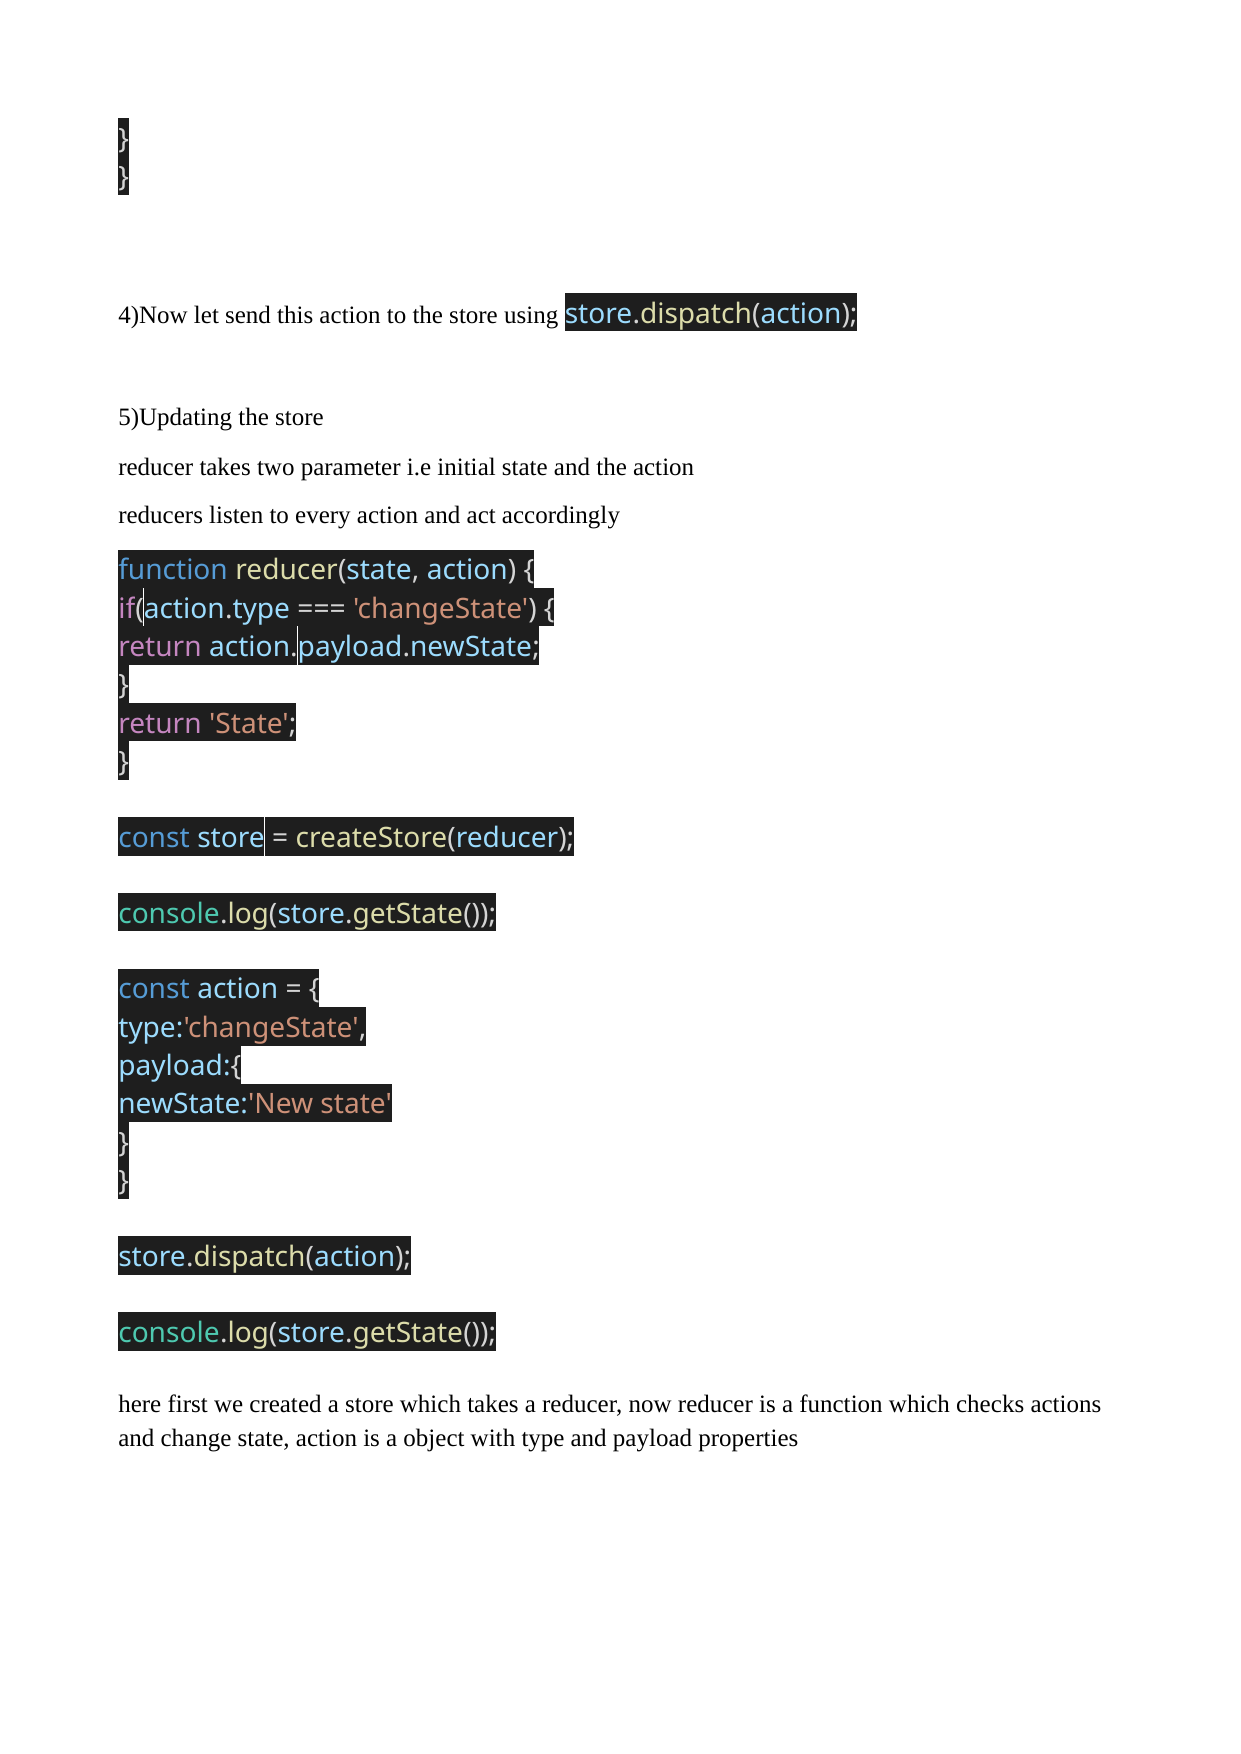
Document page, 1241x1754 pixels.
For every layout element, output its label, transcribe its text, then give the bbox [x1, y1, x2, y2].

text type:'changeState', [118, 1007, 1122, 1046]
text reducer takes two parameter i.e initial state and the action [118, 452, 1122, 480]
text const store = createStore(reducer); [118, 817, 1122, 856]
text 4)Now let send this action to the store using store.dispatch(action); [118, 293, 1122, 331]
text here first we created a store which takes a reducer, now reducer is a function which checks actions and change state, action is a object with type and payload properties [118, 1389, 1122, 1452]
text payload:{ [118, 1046, 1122, 1084]
text return action.payload.newState; [118, 626, 1122, 665]
text } [118, 1161, 1122, 1199]
text if(action.type === 'changeState') { [118, 588, 1122, 626]
text } [118, 118, 1122, 156]
text newState:'New state' [118, 1084, 1122, 1122]
text console.log(store.getState()); [118, 1312, 1122, 1351]
text reducers listen to every action and act accordingly [118, 501, 1122, 529]
text console.log(store.getState()); [118, 893, 1122, 931]
text function reducer(state, action) { [118, 550, 1122, 588]
text } [118, 1122, 1122, 1161]
text 5)Updating the store [118, 402, 1122, 431]
text store.dispatch(action); [118, 1236, 1122, 1275]
text return 'State'; [118, 703, 1122, 741]
text } [118, 741, 1122, 780]
text } [118, 156, 1122, 195]
text } [118, 665, 1122, 703]
text const action = { [118, 969, 1122, 1007]
